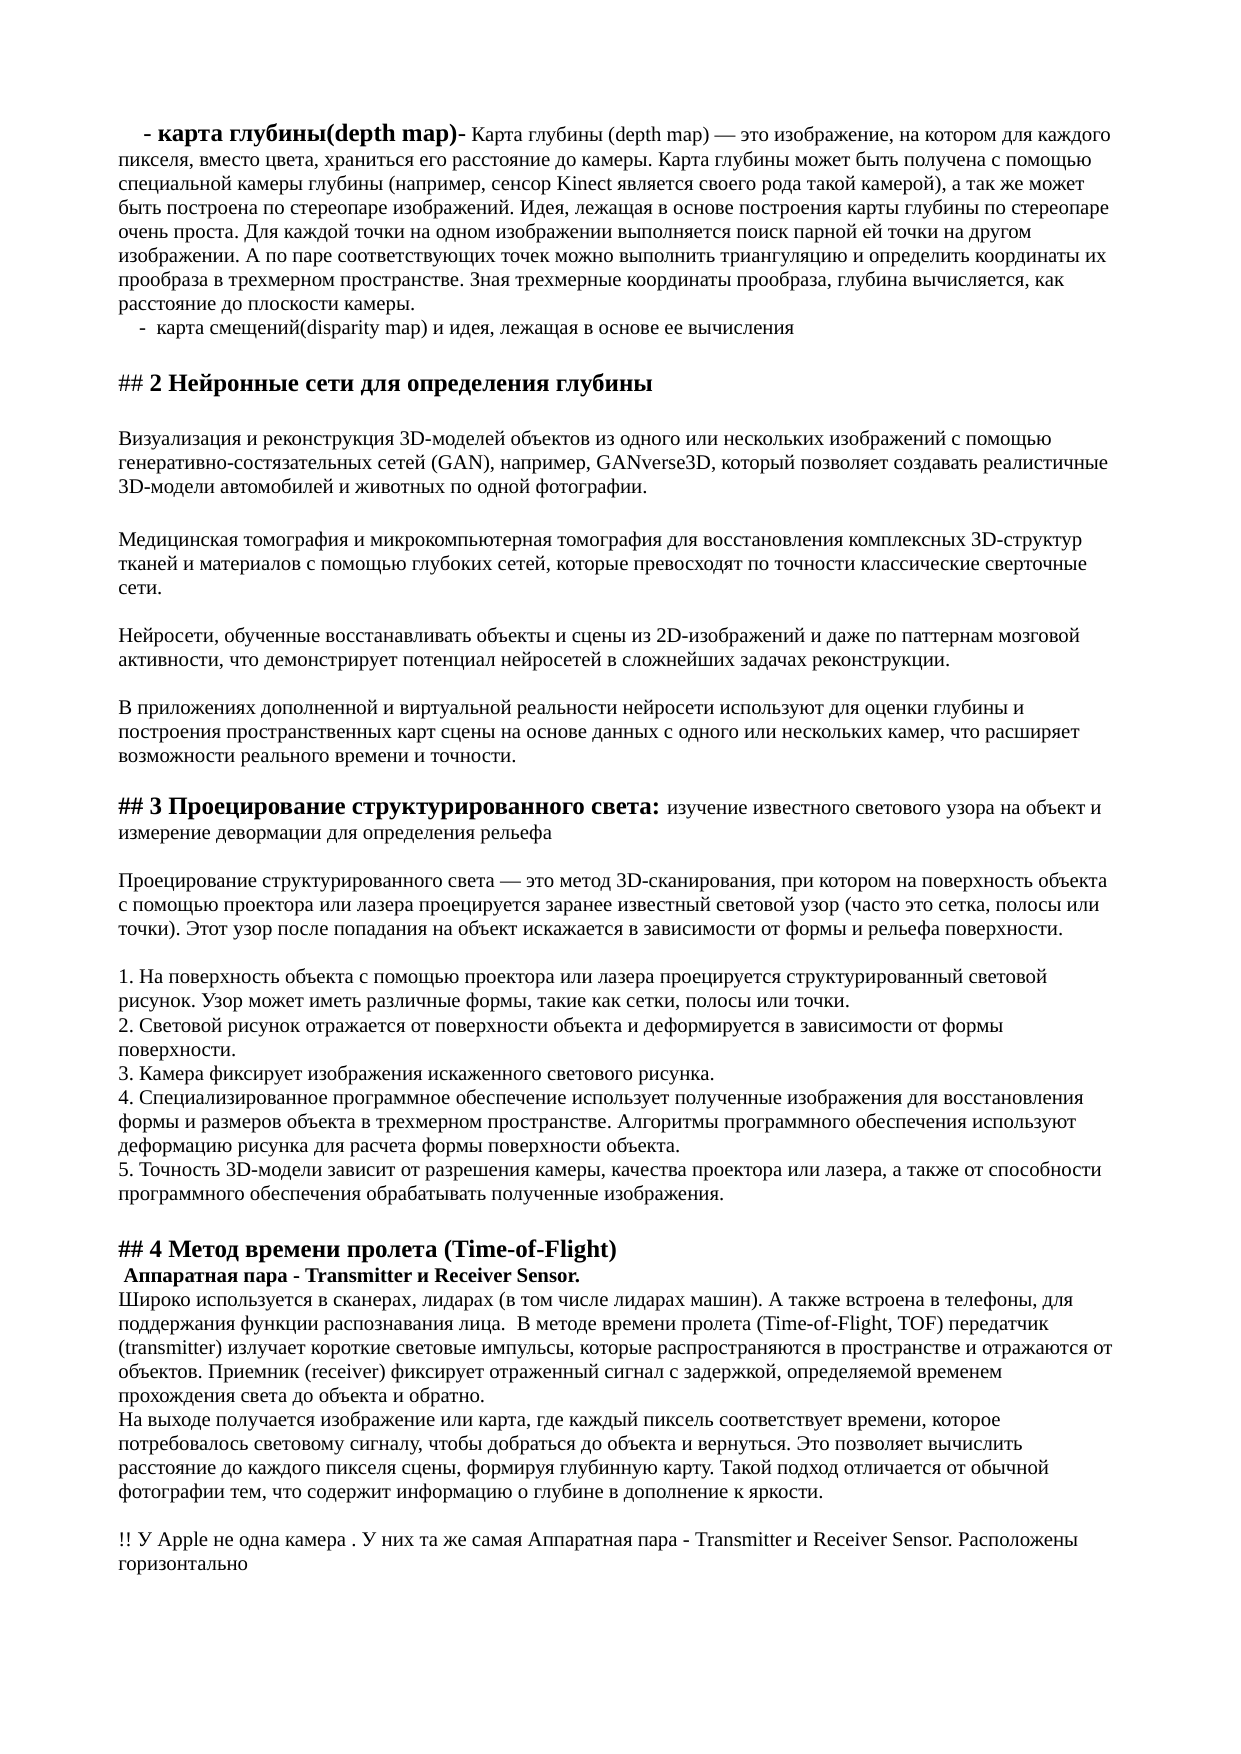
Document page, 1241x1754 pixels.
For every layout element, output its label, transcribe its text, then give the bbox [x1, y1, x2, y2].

text Широко используется в сканерах, лидарах (в том числе лидарах машин). А также встроена в телефоны, для поддержания функции распознавания лица. В методе времени пролета (Time-of-Flight, TOF) передатчик (transmitter) излучает короткие световые импульсы, которые распространяются в пространстве и отражаются от объектов. Приемник (receiver) фиксирует отраженный сигнал с задержкой, определяемой временем прохождения света до объекта и обратно. [118, 1287, 1122, 1407]
text В приложениях дополненной и виртуальной реальности нейросети используют для оценки глубины и построения пространственных карт сцены на основе данных с одного или нескольких камер, что расширяет возможности реального времени и точности. [118, 695, 1122, 767]
text !! У Apple не одна камера . У них та же самая Аппаратная пара - Transmitter и Receiver Sensor. Расположены горизонтально [118, 1527, 1122, 1575]
text Медицинская томография и микрокомпьютерная томография для восстановления комплексных 3D-структур тканей и материалов с помощью глубоких сетей, которые превосходят по точности классические сверточные сети. [118, 527, 1122, 599]
text Нейросети, обученные восстанавливать объекты и сцены из 2D-изображений и даже по паттернам мозговой активности, что демонстрирует потенциал нейросетей в сложнейших задачах реконструкции. [118, 623, 1122, 671]
text 4. Специализированное программное обеспечение использует полученные изображения для восстановления формы и размеров объекта в трехмерном пространстве. Алгоритмы программного обеспечения используют деформацию рисунка для расчета формы поверхности объекта. [118, 1085, 1122, 1157]
text На выходе получается изображение или карта, где каждый пиксель соответствует времени, которое потребовалось световому сигналу, чтобы добраться до объекта и вернуться. Это позволяет вычислить расстояние до каждого пикселя сцены, формируя глубинную карту. Такой подход отличается от обычной фотографии тем, что содержит информацию о глубине в дополнение к яркости. [118, 1407, 1122, 1503]
text ## 4 Метод времени пролета (Time-of-Flight) [118, 1234, 1122, 1262]
text ## 2 Нейронные сети для определения глубины [118, 368, 1122, 397]
text Проецирование структурированного света — это метод 3D-сканирования, при котором на поверхность объекта с помощью проектора или лазера проецируется заранее известный световой узор (часто это сетка, полосы или точки). Этот узор после попадания на объект искажается в зависимости от формы и рельефа поверхности. [118, 868, 1122, 940]
text 5. Точность 3D-модели зависит от разрешения камеры, качества проектора или лазера, а также от способности программного обеспечения обрабатывать полученные изображения. [118, 1157, 1122, 1205]
text ## 3 Проецирование структурированного света: изучение известного светового узора на объект и измерение девормации для определения рельефа [118, 791, 1122, 844]
text Визуализация и реконструкция 3D-моделей объектов из одного или нескольких изображений с помощью генеративно-состязательных сетей (GAN), например, GANverse3D, который позволяет создавать реалистичные 3D-модели автомобилей и животных по одной фотографии. [118, 426, 1122, 498]
text - карта смещений(disparity map) и идея, лежащая в основе ее вычисления [118, 315, 1122, 339]
text 3. Камера фиксирует изображения искаженного светового рисунка. [118, 1061, 1122, 1085]
text 1. На поверхность объекта с помощью проектора или лазера проецируется структурированный световой рисунок. Узор может иметь различные формы, такие как сетки, полосы или точки. [118, 964, 1122, 1012]
text Аппаратная пара - Transmitter и Receiver Sensor. [118, 1262, 1122, 1287]
text 2. Световой рисунок отражается от поверхности объекта и деформируется в зависимости от формы поверхности. [118, 1012, 1122, 1061]
text - карта глубины(depth map)- Карта глубины (depth map) — это изображение, на котором для каждого пикселя, вместо цвета, храниться его расстояние до камеры. Карта глубины может быть получена с помощью специальной камеры глубины (например, сенсор Kinect является своего рода такой камерой), а так же может быть построена по стереопаре изображений. Идея, лежащая в основе построения карты глубины по стереопаре очень проста. Для каждой точки на одном изображении выполняется поиск парной ей точки на другом изображении. А по паре соответствующих точек можно выполнить триангуляцию и определить координаты их прообраза в трехмерном пространстве. Зная трехмерные координаты прообраза, глубина вычисляется, как расстояние до плоскости камеры. [118, 118, 1122, 315]
